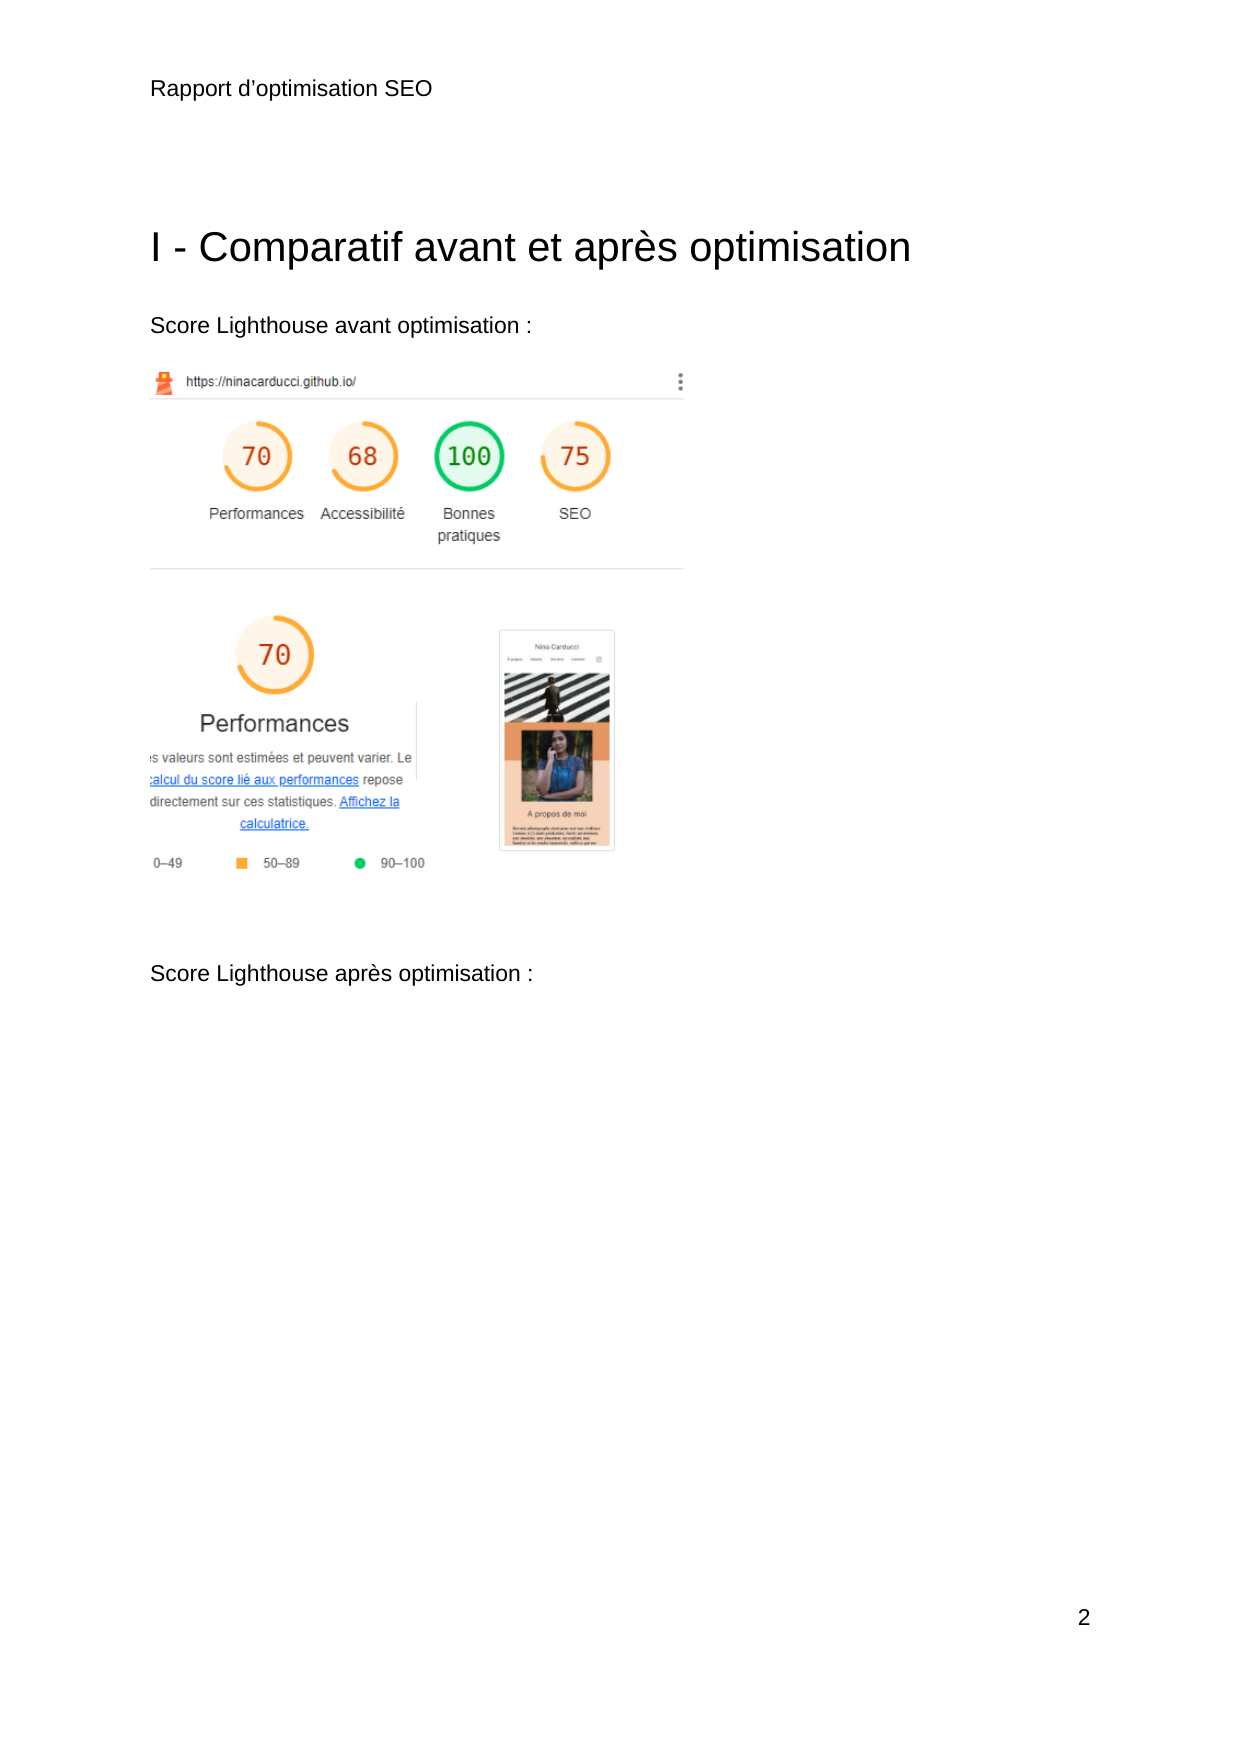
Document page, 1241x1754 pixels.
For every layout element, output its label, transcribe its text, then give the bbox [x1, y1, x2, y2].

text Score Lighthouse avant optimisation : [150, 312, 1090, 339]
text Score Lighthouse après optimisation : [150, 960, 1090, 987]
subtitle I - Comparatif avant et après optimisation [150, 222, 1090, 270]
